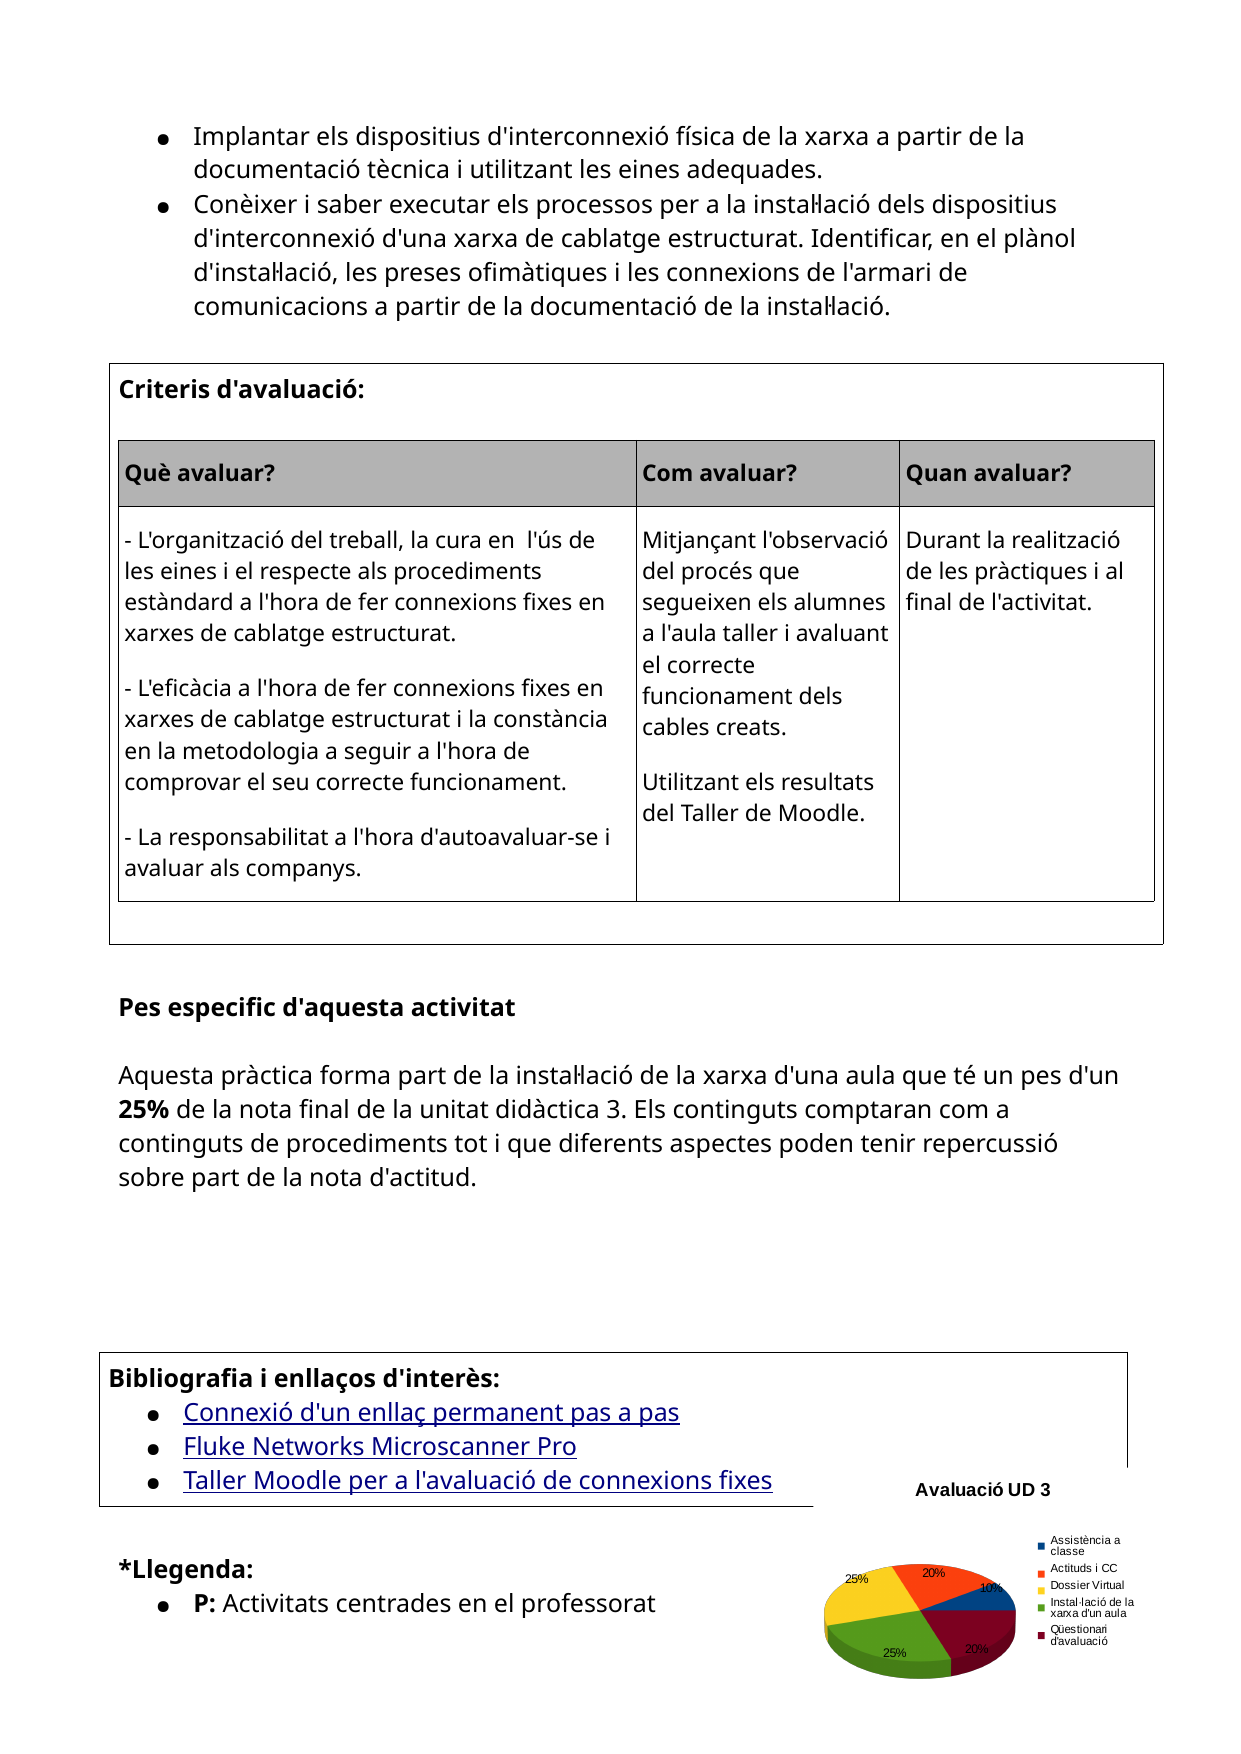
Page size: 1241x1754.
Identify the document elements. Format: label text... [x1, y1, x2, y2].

text *Llegenda: [118, 1552, 813, 1586]
table_header Què avaluar? [119, 441, 636, 506]
list P: Activitats centrades en el professorat [156, 1586, 813, 1620]
list Taller Moodle per a l'avaluació de connexions fixes [146, 1463, 1118, 1497]
list Fluke Networks Microscanner Pro [146, 1429, 1118, 1463]
text Criteris d'avaluació: [118, 372, 1154, 406]
text Aquesta pràctica forma part de la instal·lació de la xarxa d'una aula que té un pes d'un 25% de la nota final de la unitat didàctica 3. Els continguts comptaran com a continguts de procediments tot i que diferents aspectes poden tenir repercussió sobre part de la nota d'actitud. [118, 1058, 1122, 1194]
list Implantar els dispositius d'interconnexió física de la xarxa a partir de la documentació tècnica i utilitzant les eines adequades. [156, 118, 1122, 186]
text Pes especific d'aquesta activitat [118, 990, 1122, 1024]
table_cell - L'organització del treball, la cura en l'ús de les eines i el respecte als procediments estàndard a l'hora de fer connexions fixes en xarxes de cablatge estructurat. - L'eficàcia a l'hora de fer connexions fixes en xarxes de cablatge estructurat i la constància en la metodologia a seguir a l'hora de comprovar el seu correcte funcionament. - La responsabilitat a l'hora d'autoavaluar-se i avaluar als companys. [119, 507, 636, 901]
table_header Com avaluar? [637, 441, 899, 506]
table_cell Durant la realització de les pràctiques i al final de l'activitat. [900, 507, 1154, 901]
text Bibliografia i enllaços d'interès: [108, 1361, 1118, 1395]
list Connexió d'un enllaç permanent pas a pas [146, 1395, 1118, 1429]
list Conèixer i saber executar els processos per a la instal·lació dels dispositius d'interconnexió d'una xarxa de cablatge estructurat. Identificar, en el plànol d'instal·lació, les preses ofimàtiques i les connexions de l'armari de comunicacions a partir de la documentació de la instal·lació. [156, 186, 1122, 322]
table_header Quan avaluar? [900, 441, 1154, 506]
table_cell Mitjançant l'observació del procés que segueixen els alumnes a l'aula taller i avaluant el correcte funcionament dels cables creats. Utilitzant els resultats del Taller de Moodle. [637, 507, 899, 901]
